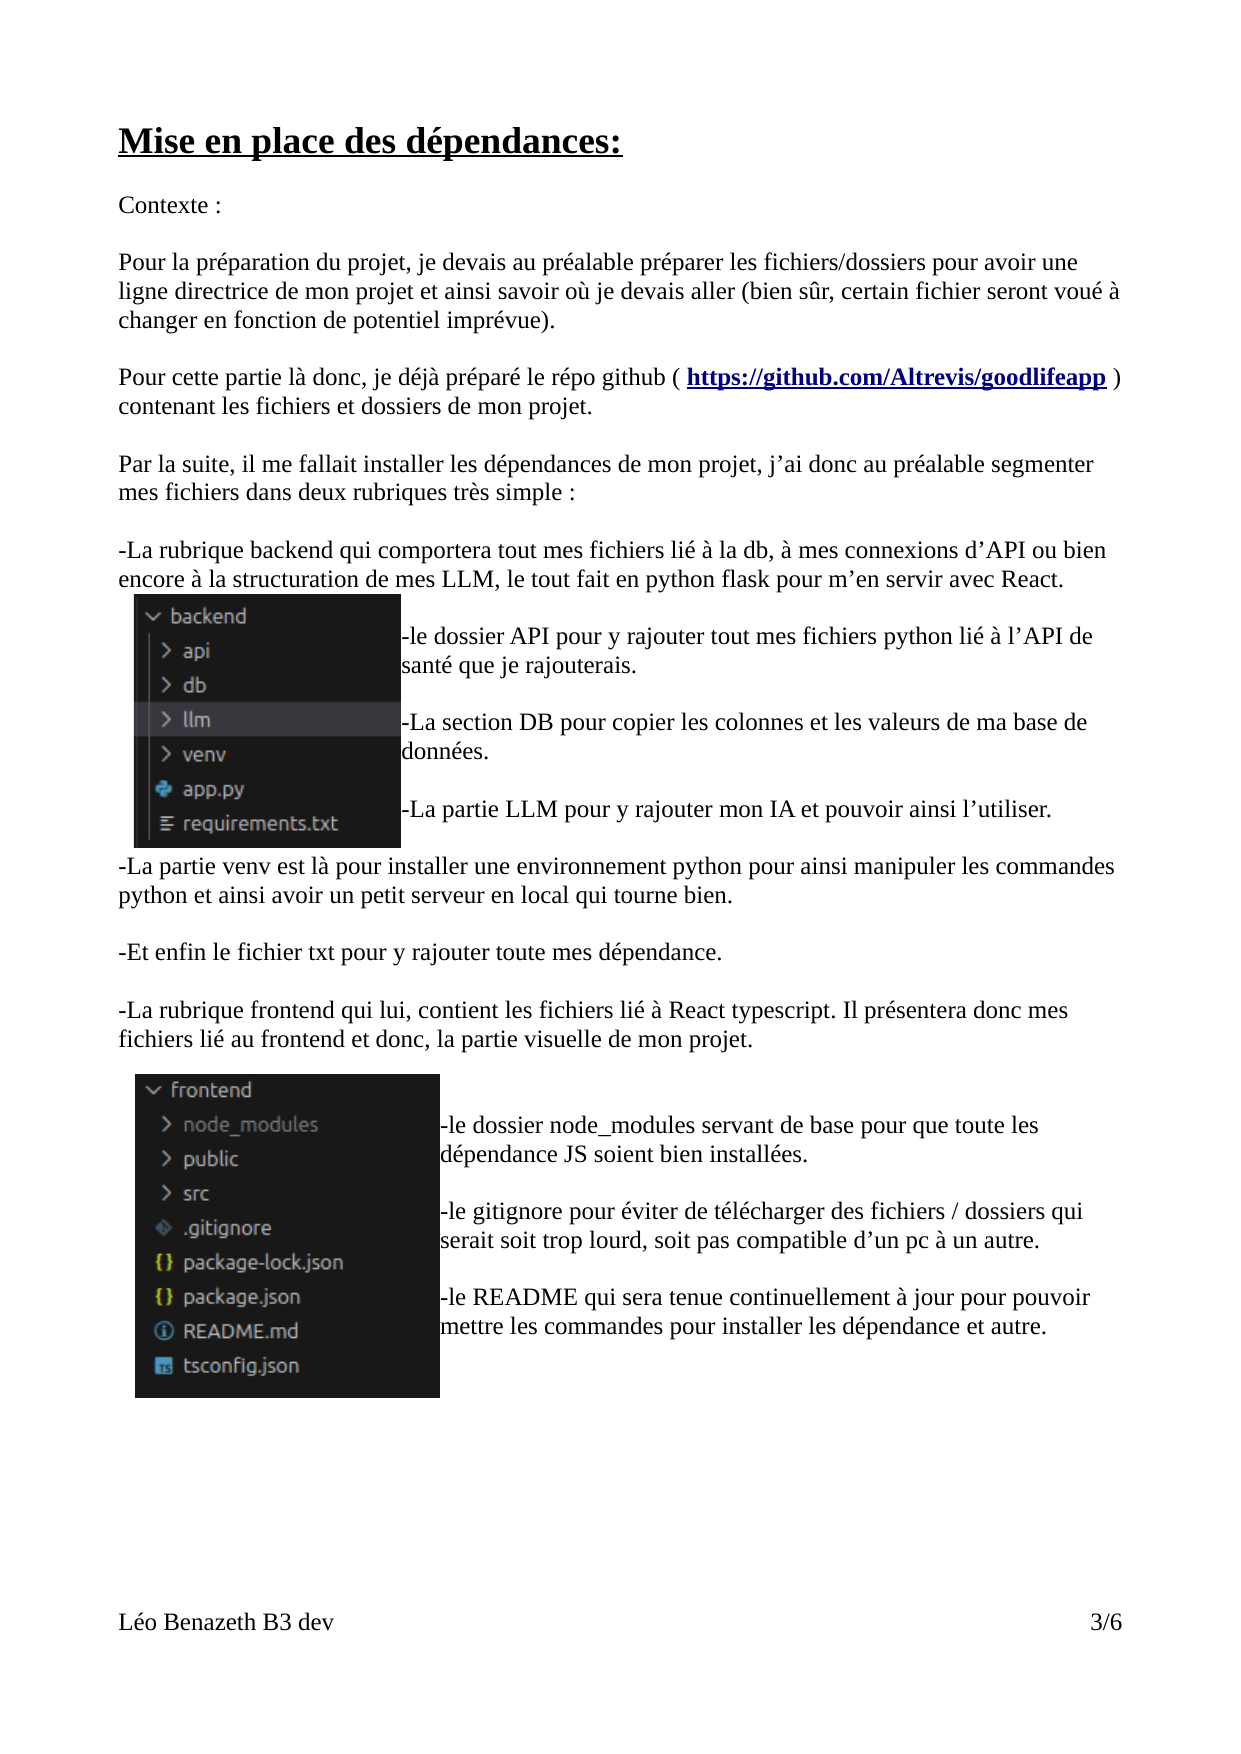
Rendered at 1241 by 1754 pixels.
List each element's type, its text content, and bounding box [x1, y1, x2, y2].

text -le dossier node_modules servant de base pour que toute les dépendance JS soient bien installées. [440, 1110, 1122, 1167]
text Mise en place des dépendances: [118, 118, 1122, 161]
text Pour cette partie là donc, je déjà préparé le répo github ( https://github.com/Altrevis/goodlifeapp ) contenant les fichiers et dossiers de mon projet. [118, 362, 1122, 420]
text -La rubrique frontend qui lui, contient les fichiers lié à React typescript. Il présentera donc mes fichiers lié au frontend et donc, la partie visuelle de mon projet. [118, 995, 1122, 1052]
text -le dossier API pour y rajouter tout mes fichiers python lié à l’API de santé que je rajouterais. [401, 621, 1122, 679]
text Pour la préparation du projet, je devais au préalable préparer les fichiers/dossiers pour avoir une ligne directrice de mon projet et ainsi savoir où je devais aller (bien sûr, certain fichier seront voué à changer en fonction de potentiel imprévue). [118, 247, 1122, 334]
text -le README qui sera tenue continuellement à jour pour pouvoir mettre les commandes pour installer les dépendance et autre. [440, 1282, 1122, 1340]
text -La section DB pour copier les colonnes et les valeurs de ma base de données. [401, 707, 1122, 765]
text -La partie LLM pour y rajouter mon IA et pouvoir ainsi l’utiliser. [401, 794, 1122, 822]
text -La partie venv est là pour installer une environnement python pour ainsi manipuler les commandes python et ainsi avoir un petit serveur en local qui tourne bien. [118, 851, 1122, 909]
picture [133, 594, 401, 848]
text -La rubrique backend qui comportera tout mes fichiers lié à la db, à mes connexions d’API ou bien encore à la structuration de mes LLM, le tout fait en python flask pour m’en servir avec React. [118, 535, 1122, 592]
text -Et enfin le fichier txt pour y rajouter toute mes dépendance. [118, 937, 1122, 966]
picture [135, 1074, 440, 1398]
text Contexte : [118, 190, 1122, 219]
text Par la suite, il me fallait installer les dépendances de mon projet, j’ai donc au préalable segmenter mes fichiers dans deux rubriques très simple : [118, 449, 1122, 506]
text -le gitignore pour éviter de télécharger des fichiers / dossiers qui serait soit trop lourd, soit pas compatible d’un pc à un autre. [440, 1196, 1122, 1254]
